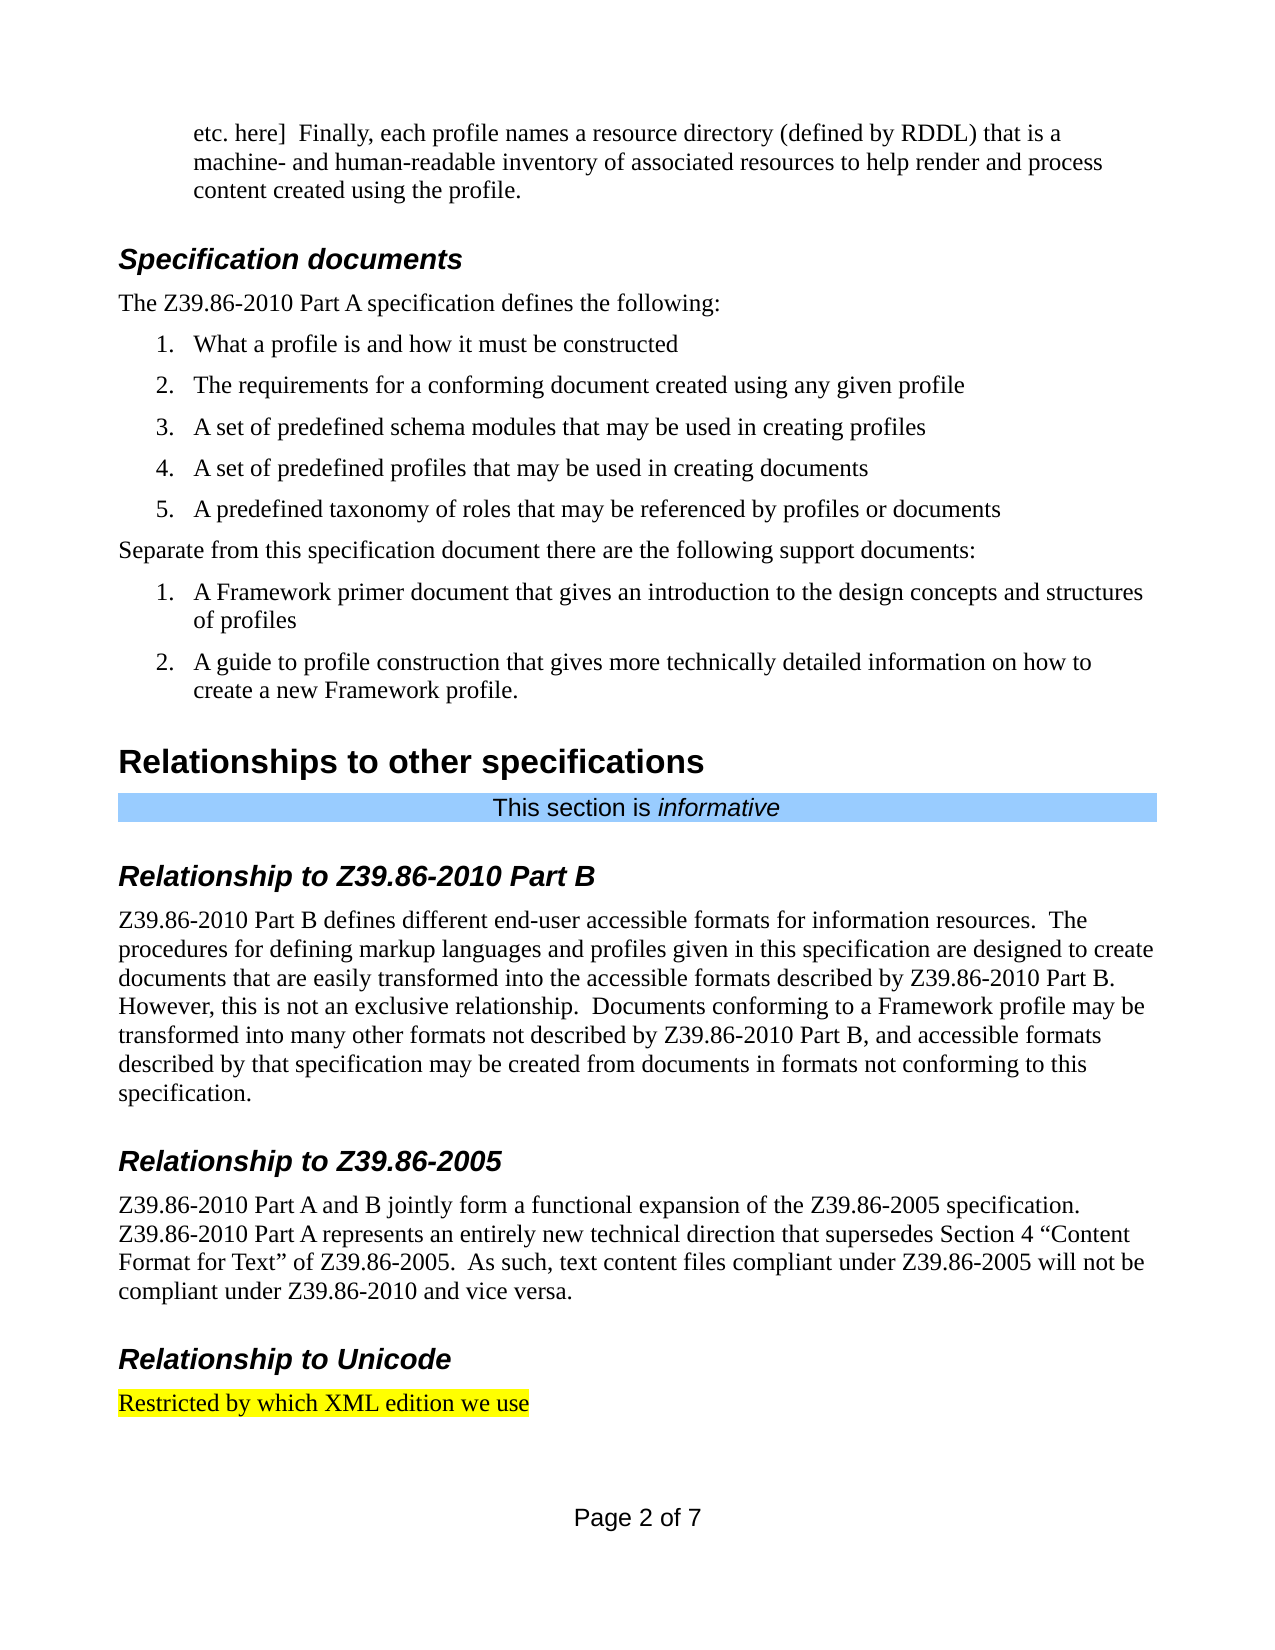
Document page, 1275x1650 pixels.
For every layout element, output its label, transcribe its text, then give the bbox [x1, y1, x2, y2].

text The Z39.86-2010 Part A specification defines the following: [118, 288, 1157, 317]
text Separate from this specification document there are the following support documents: [118, 535, 1157, 564]
list The requirements for a conforming document created using any given profile [156, 370, 1157, 399]
list What a profile is and how it must be constructed [156, 329, 1157, 358]
text This section is informative [118, 793, 1157, 822]
list A predefined taxonomy of roles that may be referenced by profiles or documents [156, 494, 1157, 523]
subtitle Relationships to other specifications [118, 742, 1157, 780]
text Z39.86-2010 Part B defines different end-user accessible formats for information resources. The procedures for defining markup languages and profiles given in this specification are designed to create documents that are easily transformed into the accessible formats described by Z39.86-2010 Part B. However, this is not an exclusive relationship. Documents conforming to a Framework profile may be transformed into many other formats not described by Z39.86-2010 Part B, and accessible formats described by that specification may be created from documents in formats not conforming to this specification. [118, 905, 1157, 1106]
list etc. here] Finally, each profile names a resource directory (defined by RDDL) that is a machine- and human-readable inventory of associated resources to help render and process content created using the profile. [156, 118, 1157, 204]
text Restricted by which XML edition we use [118, 1388, 1157, 1417]
subtitle Relationship to Unicode [118, 1342, 1157, 1376]
subtitle Relationship to Z39.86-2010 Part B [118, 859, 1157, 893]
list A set of predefined profiles that may be used in creating documents [156, 453, 1157, 482]
list A guide to profile construction that gives more technically detailed information on how to create a new Framework profile. [156, 647, 1157, 704]
list A set of predefined schema modules that may be used in creating profiles [156, 412, 1157, 440]
subtitle Relationship to Z39.86-2005 [118, 1144, 1157, 1177]
text Z39.86-2010 Part A and B jointly form a functional expansion of the Z39.86-2005 specification. Z39.86-2010 Part A represents an entirely new technical direction that supersedes Section 4 “Content Format for Text” of Z39.86-2005. As such, text content files compliant under Z39.86-2005 will not be compliant under Z39.86-2010 and vice versa. [118, 1190, 1157, 1305]
list A Framework primer document that gives an introduction to the design concepts and structures of profiles [156, 577, 1157, 634]
subtitle Specification documents [118, 242, 1157, 275]
